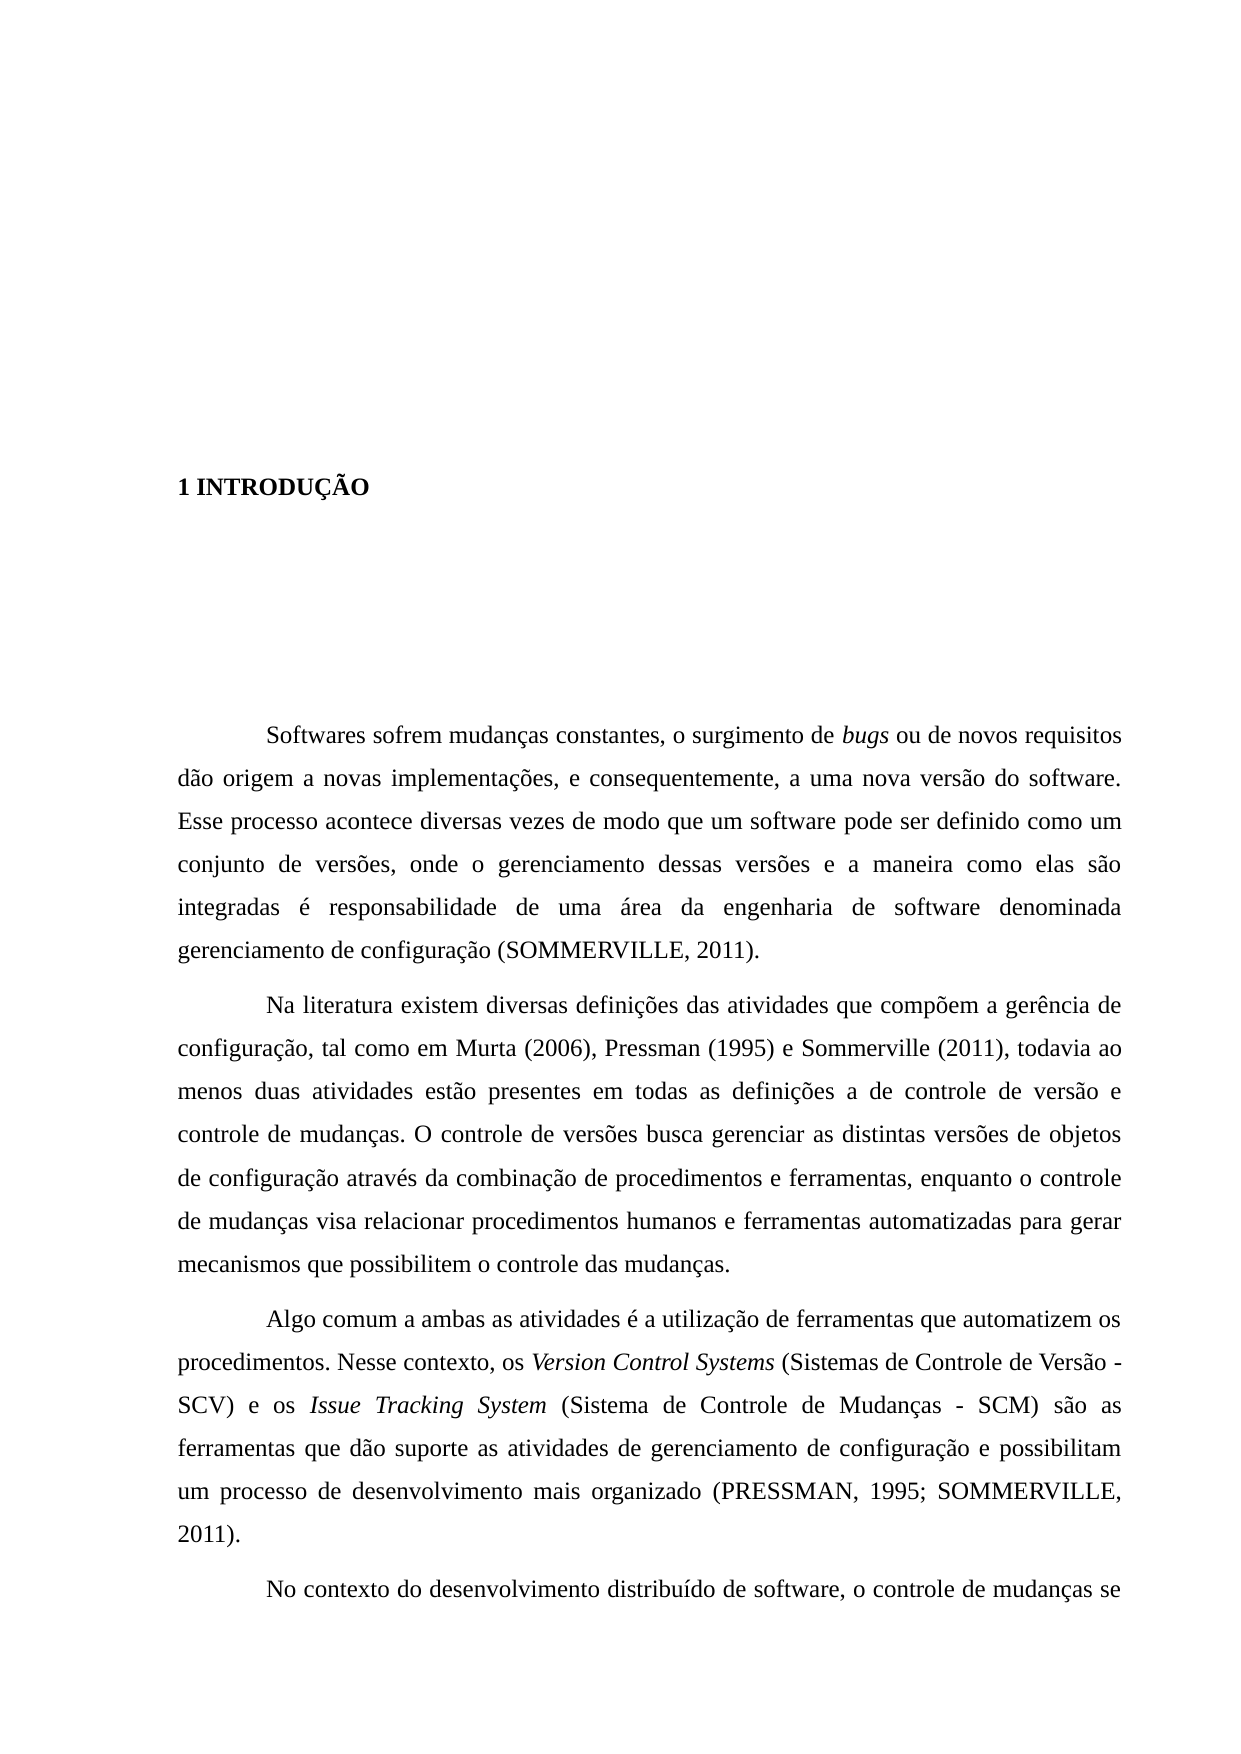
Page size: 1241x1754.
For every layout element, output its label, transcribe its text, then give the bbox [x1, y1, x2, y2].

text Na literatura existem diversas definições das atividades que compõem a gerência de configuração, tal como em Murta (2006), Pressman (1995) e Sommerville (2011), todavia ao menos duas atividades estão presentes em todas as definições a de controle de versão e controle de mudanças. O controle de versões busca gerenciar as distintas versões de objetos de configuração através da combinação de procedimentos e ferramentas, enquanto o controle de mudanças visa relacionar procedimentos humanos e ferramentas automatizadas para gerar mecanismos que possibilitem o controle das mudanças. [177, 990, 1122, 1278]
text 1 Introdução [177, 472, 1122, 501]
text No contexto do desenvolvimento distribuído de software, o controle de mudanças se [177, 1574, 1122, 1603]
text Softwares sofrem mudanças constantes, o surgimento de bugs ou de novos requisitos dão origem a novas implementações, e consequentemente, a uma nova versão do software. Esse processo acontece diversas vezes de modo que um software pode ser definido como um conjunto de versões, onde o gerenciamento dessas versões e a maneira como elas são integradas é responsabilidade de uma área da engenharia de software denominada gerenciamento de configuração (SOMMERVILLE, 2011). [177, 720, 1122, 964]
text Algo comum a ambas as atividades é a utilização de ferramentas que automatizem os procedimentos. Nesse contexto, os Version Control Systems (Sistemas de Controle de Versão - SCV) e os Issue Tracking System (Sistema de Controle de Mudanças - SCM) são as ferramentas que dão suporte as atividades de gerenciamento de configuração e possibilitam um processo de desenvolvimento mais organizado (PRESSMAN, 1995; SOMMERVILLE, 2011). [177, 1304, 1122, 1548]
